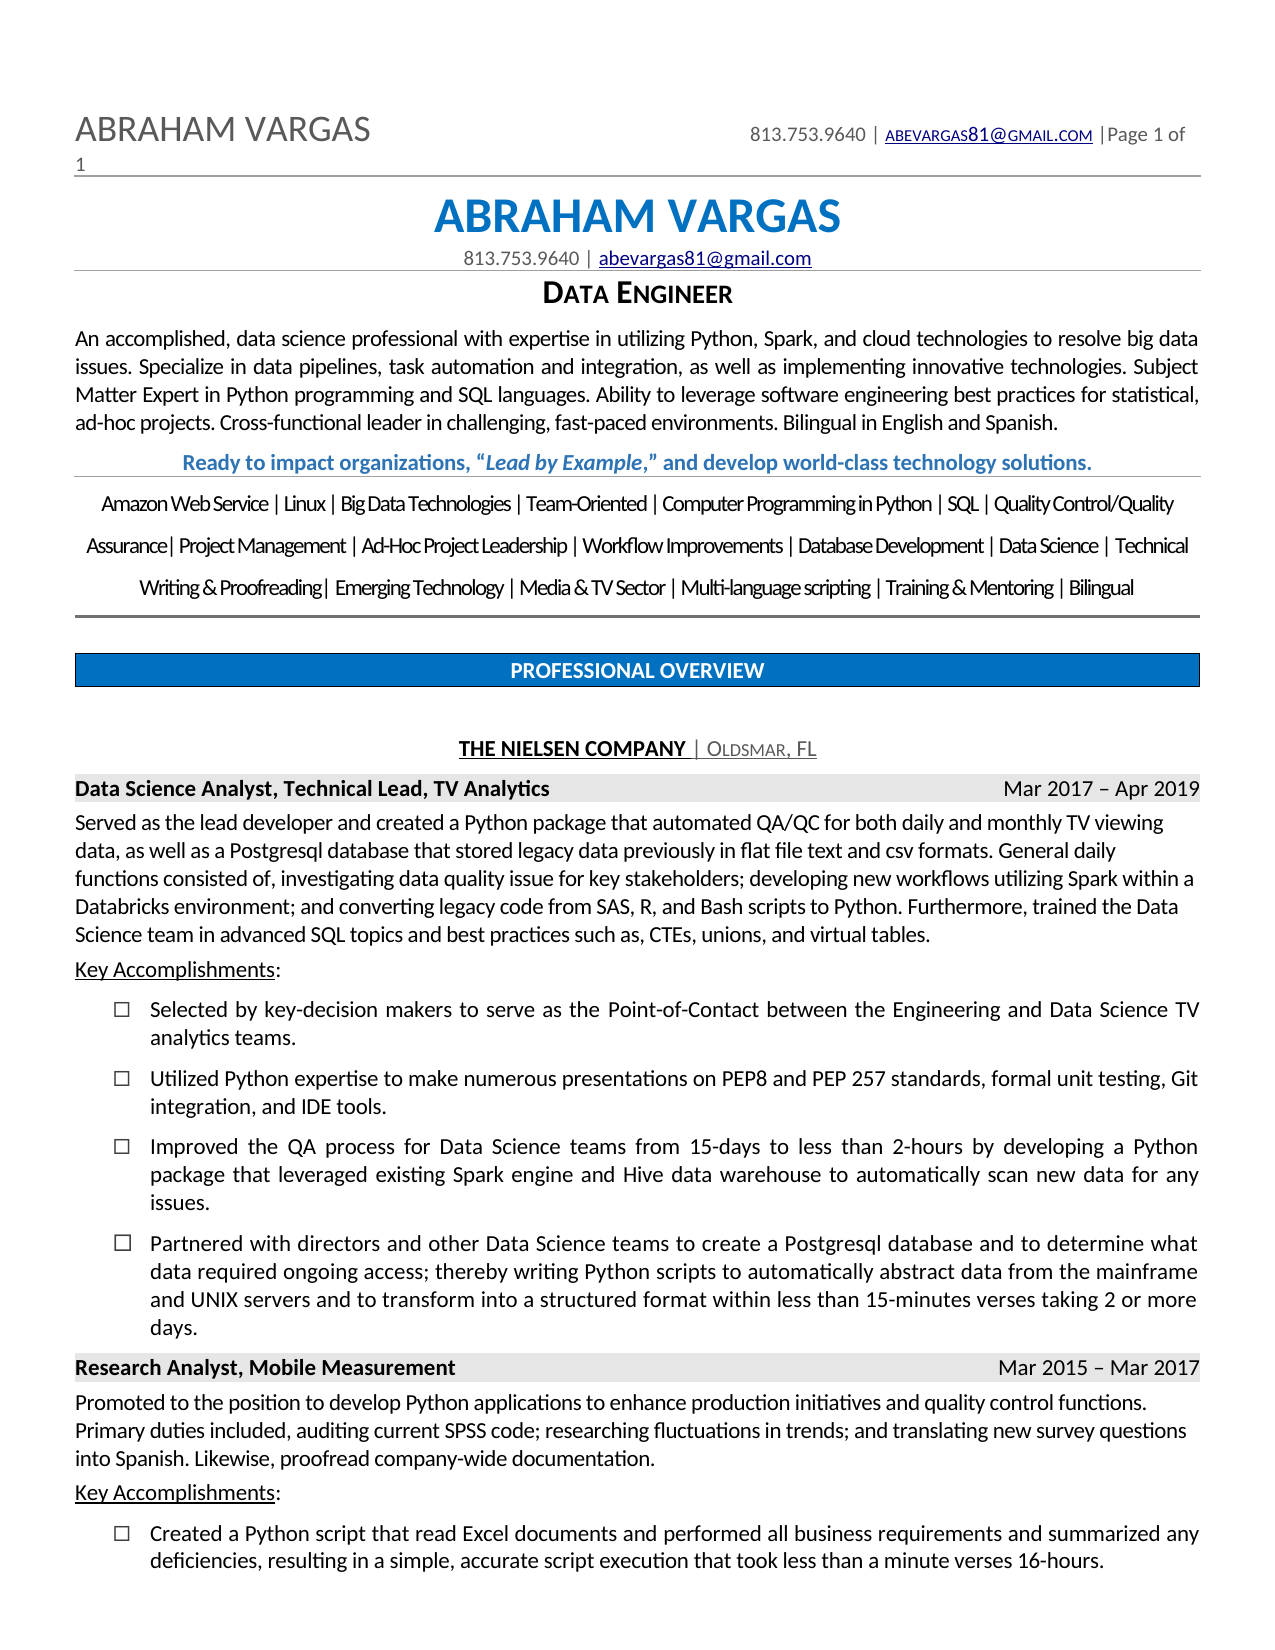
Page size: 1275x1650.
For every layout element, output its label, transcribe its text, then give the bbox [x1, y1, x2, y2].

text Promoted to the position to develop Python applications to enhance production initiatives and quality control functions. Primary duties included, auditing current SPSS code; researching fluctuations in trends; and translating new survey questions into Spanish. Likewise, proofread company-wide documentation. [75, 1388, 1200, 1472]
list Improved the QA process for Data Science teams from 15-days to less than 2-hours by developing a Python package that leveraged existing Spark engine and Hive data warehouse to automatically scan new data for any issues. [112, 1132, 1200, 1216]
text An accomplished, data science professional with expertise in utilizing Python, Spark, and cloud technologies to resolve big data issues. Specialize in data pipelines, task automation and integration, as well as implementing innovative technologies. Subject Matter Expert in Python programming and SQL languages. Ability to leverage software engineering best practices for statistical, ad-hoc projects. Cross-functional leader in challenging, fast-paced environments. Bilingual in English and Spanish. [75, 324, 1200, 436]
text 813.753.9640 | abevargas81@gmail.com [75, 245, 1200, 270]
text Key Accomplishments: [75, 955, 1200, 983]
list Created a Python script that read Excel documents and performed all business requirements and summarized any deficiencies, resulting in a simple, accurate script execution that took less than a minute verses 16-hours. [112, 1519, 1200, 1575]
text Data Science Analyst, Technical Lead, TV Analytics Mar 2017 – Apr 2019 [75, 774, 1200, 802]
list Partnered with directors and other Data Science teams to create a Postgresql database and to determine what data required ongoing access; thereby writing Python scripts to automatically abstract data from the mainframe and UNIX servers and to transform into a structured format within less than 15-minutes verses taking 2 or more days. [112, 1229, 1200, 1341]
text ABRAHAM VARGAS [75, 184, 1200, 245]
text Key Accomplishments: [75, 1478, 1200, 1506]
text Served as the lead developer and created a Python package that automated QA/QC for both daily and monthly TV viewing data, as well as a Postgresql database that stored legacy data previously in flat file text and csv formats. General daily functions consisted of, investigating data quality issue for key stakeholders; developing new workflows utilizing Spark within a Databricks environment; and converting legacy code from SAS, R, and Bash scripts to Python. Furthermore, trained the Data Science team in advanced SQL topics and best practices such as, CTEs, unions, and virtual tables. [75, 808, 1200, 948]
text PROFESSIONAL OVERVIEW [76, 654, 1199, 686]
text Research Analyst, Mobile Measurement Mar 2015 – Mar 2017 [75, 1353, 1200, 1382]
text Data Engineer [75, 271, 1200, 311]
text Ready to impact organizations, “Lead by Example,” and develop world-class technology solutions. [75, 448, 1200, 476]
text THE NIELSEN COMPANY | Oldsmar, FL [75, 734, 1200, 762]
list Utilized Python expertise to make numerous presentations on PEP8 and PEP 257 standards, formal unit testing, Git integration, and IDE tools. [112, 1064, 1200, 1120]
text Amazon Web Service | Linux | Big Data Technologies | Team-Oriented | Computer Programming in Python | SQL | Quality Control/Quality Assurance| Project Management | Ad-Hoc Project Leadership | Workflow Improvements | Database Development | Data Science | Technical Writing & Proofreading| Emerging Technology | Media & TV Sector | Multi-language scripting | Training & Mentoring | Bilingual [75, 489, 1200, 601]
list Selected by key-decision makers to serve as the Point-of-Contact between the Engineering and Data Science TV analytics teams. [112, 995, 1200, 1051]
